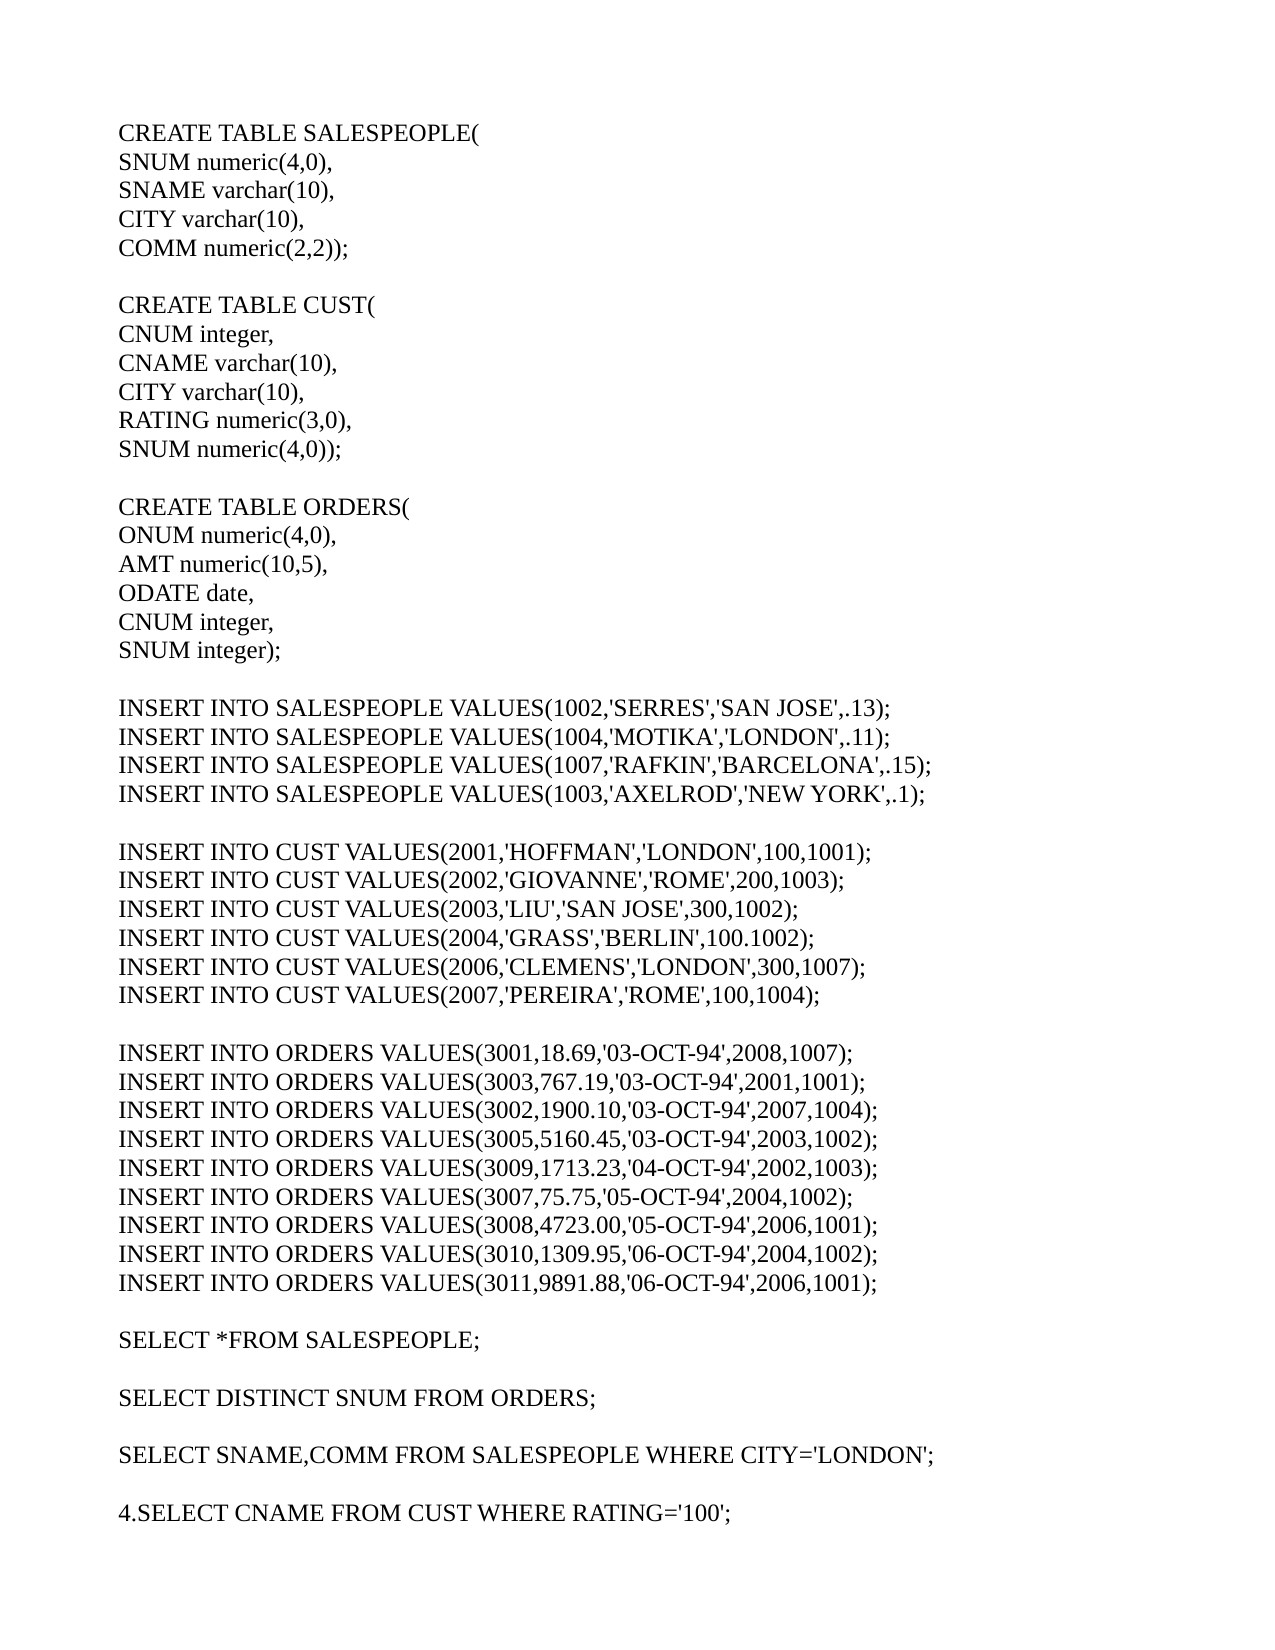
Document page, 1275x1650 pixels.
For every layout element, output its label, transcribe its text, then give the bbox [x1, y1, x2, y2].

text INSERT INTO ORDERS VALUES(3005,5160.45,'03-OCT-94',2003,1002); [118, 1124, 1157, 1153]
text CITY varchar(10), [118, 204, 1157, 233]
text COMM numeric(2,2)); [118, 233, 1157, 262]
text INSERT INTO CUST VALUES(2006,'CLEMENS','LONDON',300,1007); [118, 952, 1157, 981]
text INSERT INTO ORDERS VALUES(3007,75.75,'05-OCT-94',2004,1002); [118, 1182, 1157, 1211]
text CITY varchar(10), [118, 377, 1157, 406]
text CNUM integer, [118, 607, 1157, 636]
text INSERT INTO SALESPEOPLE VALUES(1003,'AXELROD','NEW YORK',.1); [118, 779, 1157, 808]
text CREATE TABLE ORDERS( [118, 492, 1157, 521]
text CNAME varchar(10), [118, 348, 1157, 377]
text SELECT *FROM SALESPEOPLE; [118, 1326, 1157, 1354]
text SNUM numeric(4,0)); [118, 434, 1157, 463]
text SNUM numeric(4,0), [118, 147, 1157, 176]
text 4.SELECT CNAME FROM CUST WHERE RATING='100'; [118, 1498, 1157, 1527]
text INSERT INTO ORDERS VALUES(3008,4723.00,'05-OCT-94',2006,1001); [118, 1211, 1157, 1239]
text ONUM numeric(4,0), [118, 521, 1157, 549]
text INSERT INTO CUST VALUES(2004,'GRASS','BERLIN',100.1002); [118, 923, 1157, 952]
text SNUM integer); [118, 636, 1157, 664]
text CREATE TABLE SALESPEOPLE( [118, 118, 1157, 147]
text INSERT INTO ORDERS VALUES(3009,1713.23,'04-OCT-94',2002,1003); [118, 1153, 1157, 1182]
text INSERT INTO ORDERS VALUES(3002,1900.10,'03-OCT-94',2007,1004); [118, 1096, 1157, 1124]
text RATING numeric(3,0), [118, 406, 1157, 434]
text INSERT INTO ORDERS VALUES(3010,1309.95,'06-OCT-94',2004,1002); [118, 1239, 1157, 1268]
text CREATE TABLE CUST( [118, 291, 1157, 319]
text INSERT INTO CUST VALUES(2001,'HOFFMAN','LONDON',100,1001); [118, 837, 1157, 866]
text ODATE date, [118, 578, 1157, 607]
text INSERT INTO SALESPEOPLE VALUES(1007,'RAFKIN','BARCELONA',.15); [118, 751, 1157, 779]
text AMT numeric(10,5), [118, 549, 1157, 578]
text INSERT INTO ORDERS VALUES(3001,18.69,'03-OCT-94',2008,1007); [118, 1038, 1157, 1067]
text CNUM integer, [118, 319, 1157, 348]
text INSERT INTO CUST VALUES(2002,'GIOVANNE','ROME',200,1003); [118, 866, 1157, 894]
text INSERT INTO ORDERS VALUES(3003,767.19,'03-OCT-94',2001,1001); [118, 1067, 1157, 1096]
text SNAME varchar(10), [118, 176, 1157, 204]
text SELECT DISTINCT SNUM FROM ORDERS; [118, 1383, 1157, 1412]
text INSERT INTO CUST VALUES(2003,'LIU','SAN JOSE',300,1002); [118, 894, 1157, 923]
text INSERT INTO ORDERS VALUES(3011,9891.88,'06-OCT-94',2006,1001); [118, 1268, 1157, 1297]
text INSERT INTO SALESPEOPLE VALUES(1002,'SERRES','SAN JOSE',.13); [118, 693, 1157, 722]
text INSERT INTO SALESPEOPLE VALUES(1004,'MOTIKA','LONDON',.11); [118, 722, 1157, 751]
text INSERT INTO CUST VALUES(2007,'PEREIRA','ROME',100,1004); [118, 981, 1157, 1009]
text SELECT SNAME,COMM FROM SALESPEOPLE WHERE CITY='LONDON'; [118, 1441, 1157, 1469]
